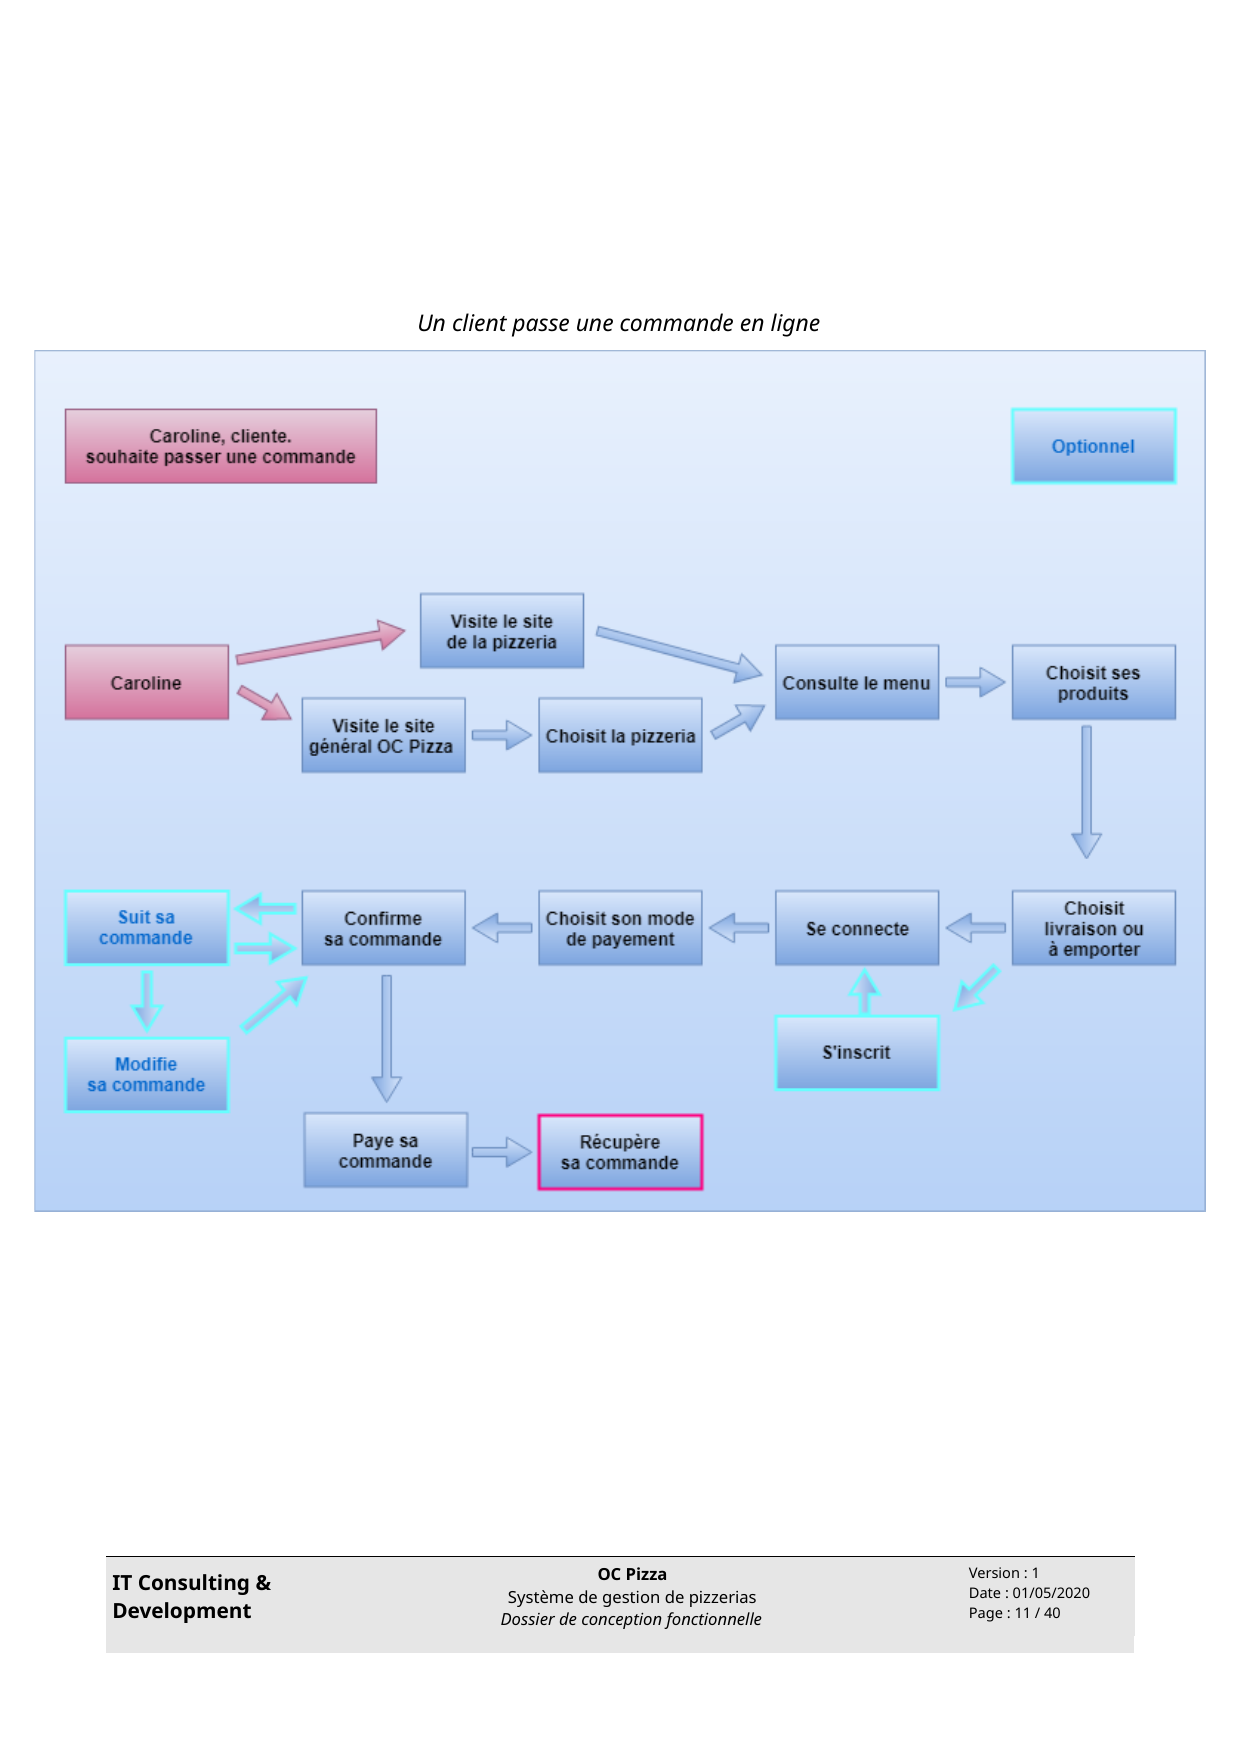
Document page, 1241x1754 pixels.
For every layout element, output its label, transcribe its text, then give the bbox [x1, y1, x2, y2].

text Un client passe une commande en ligne [106, 307, 1134, 338]
picture [34, 350, 1206, 1212]
